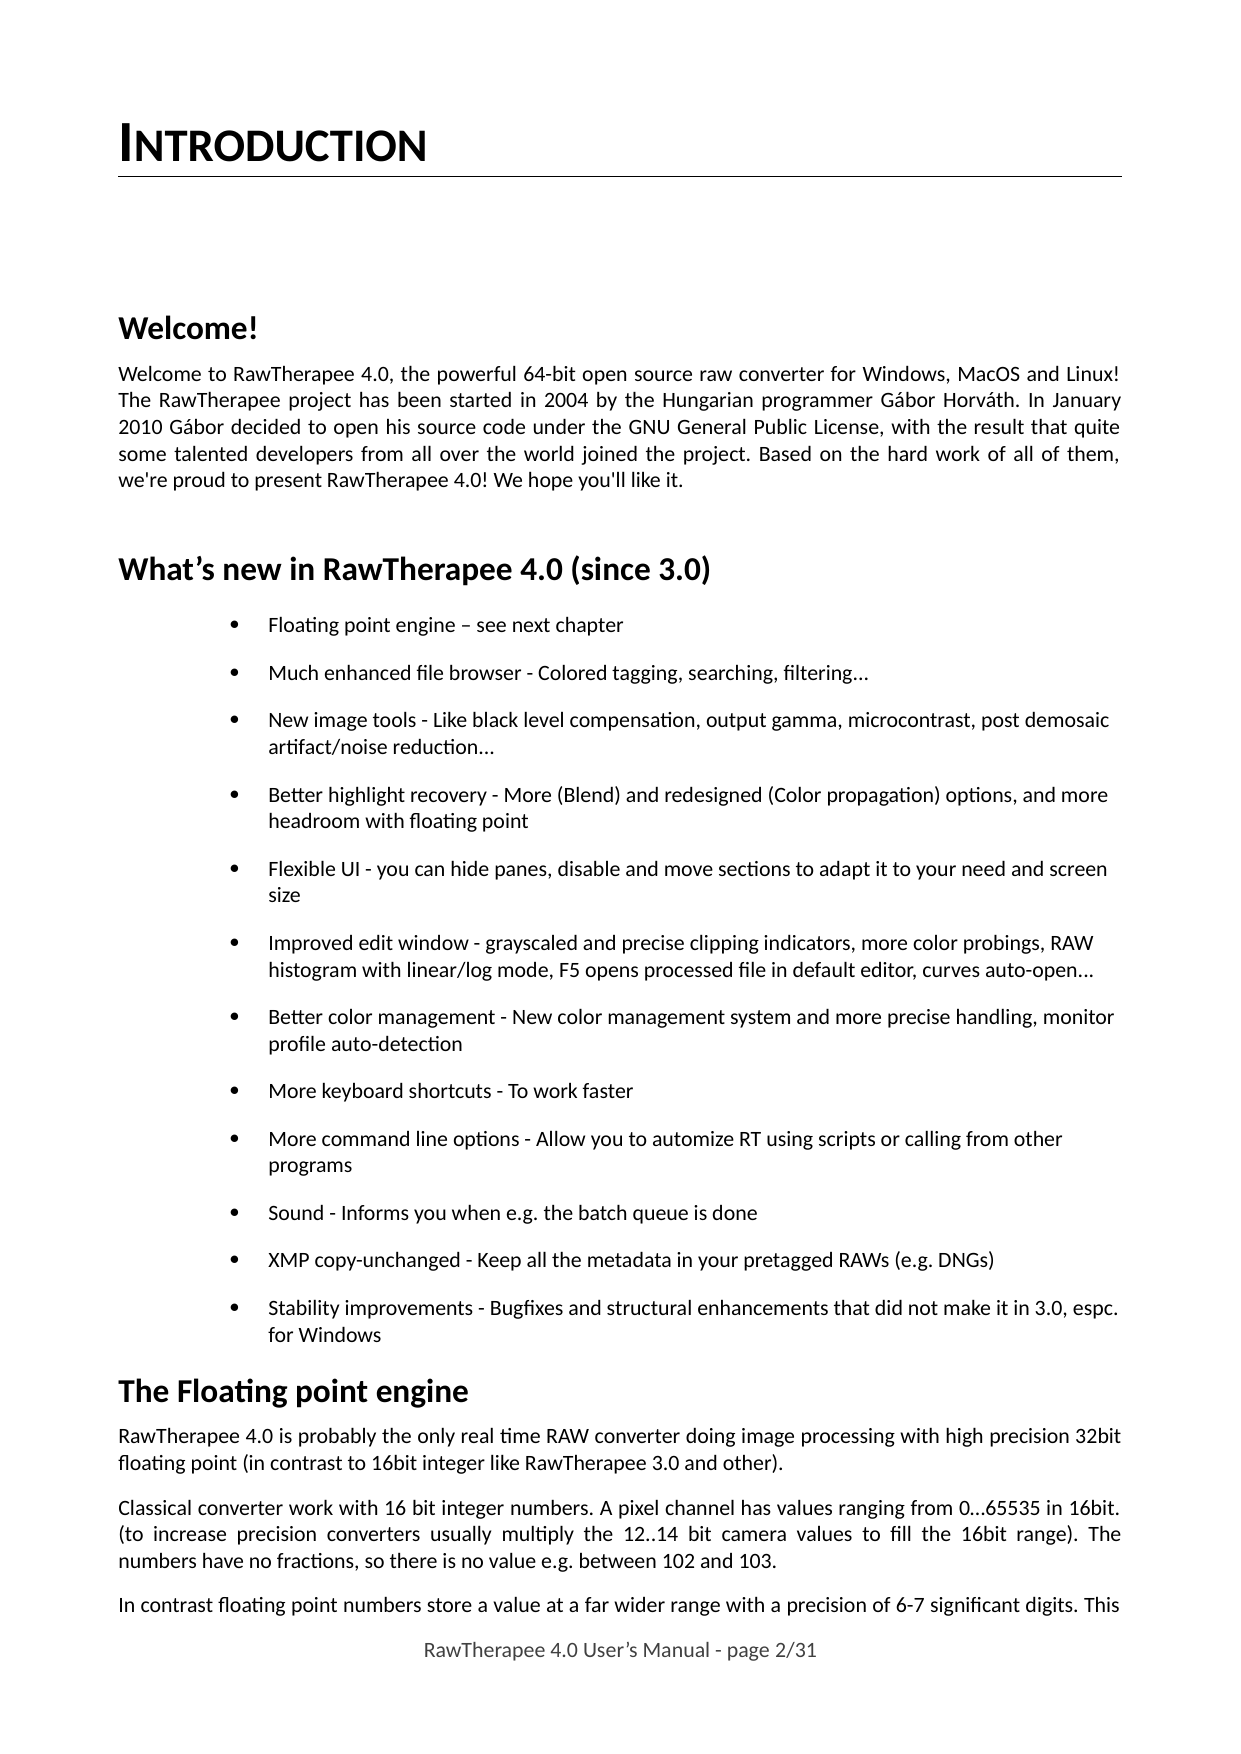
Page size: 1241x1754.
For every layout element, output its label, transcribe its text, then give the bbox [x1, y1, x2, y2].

subtitle What’s new in RawTherapee 4.0 (since 3.0) [118, 548, 1122, 589]
list XMP copy-unchanged - Keep all the metadata in your pretagged RAWs (e.g. DNGs) [231, 1247, 1122, 1273]
list Much enhanced file browser - Colored tagging, searching, filtering... [231, 659, 1122, 686]
list Stability improvements - Bugfixes and structural enhancements that did not make it in 3.0, espc. for Windows [231, 1294, 1122, 1347]
text Classical converter work with 16 bit integer numbers. A pixel channel has values ranging from 0…65535 in 16bit. (to increase precision converters usually multiply the 12..14 bit camera values to fill the 16bit range). The numbers have no fractions, so there is no value e.g. between 102 and 103. [118, 1494, 1122, 1574]
list More command line options - Allow you to automize RT using scripts or calling from other programs [231, 1125, 1122, 1178]
text RawTherapee 4.0 is probably the only real time RAW converter doing image processing with high precision 32bit floating point (in contrast to 16bit integer like RawTherapee 3.0 and other). [118, 1423, 1122, 1476]
text Welcome to RawTherapee 4.0, the powerful 64-bit open source raw converter for Windows, MacOS and Linux! The RawTherapee project has been started in 2004 by the Hungarian programmer Gábor Horváth. In January 2010 Gábor decided to open his source code under the GNU General Public License, with the result that quite some talented developers from all over the world joined the project. Based on the hard work of all of them, we're proud to present RawTherapee 4.0! We hope you'll like it. [118, 360, 1122, 493]
subtitle Welcome! [118, 307, 1122, 347]
list Floating point engine – see next chapter [231, 612, 1122, 638]
subtitle Introduction [118, 104, 1122, 176]
list Better color management - New color management system and more precise handling, monitor profile auto-detection [231, 1003, 1122, 1057]
text In contrast floating point numbers store a value at a far wider range with a precision of 6-7 significant digits. This [118, 1591, 1122, 1618]
list Sound - Informs you when e.g. the batch queue is done [231, 1199, 1122, 1226]
list More keyboard shortcuts - To work faster [231, 1077, 1122, 1104]
list Better highlight recovery - More (Blend) and redesigned (Color propagation) options, and more headroom with floating point [231, 781, 1122, 834]
list Improved edit window - grayscaled and precise clipping indicators, more color probings, RAW histogram with linear/log mode, F5 opens processed file in default editor, curves auto-open... [231, 929, 1122, 982]
list New image tools - Like black level compensation, output gamma, microcontrast, post demosaic artifact/noise reduction... [231, 707, 1122, 760]
list Flexible UI - you can hide panes, disable and move sections to adapt it to your need and screen size [231, 855, 1122, 908]
subtitle The Floating point engine [118, 1369, 1122, 1410]
